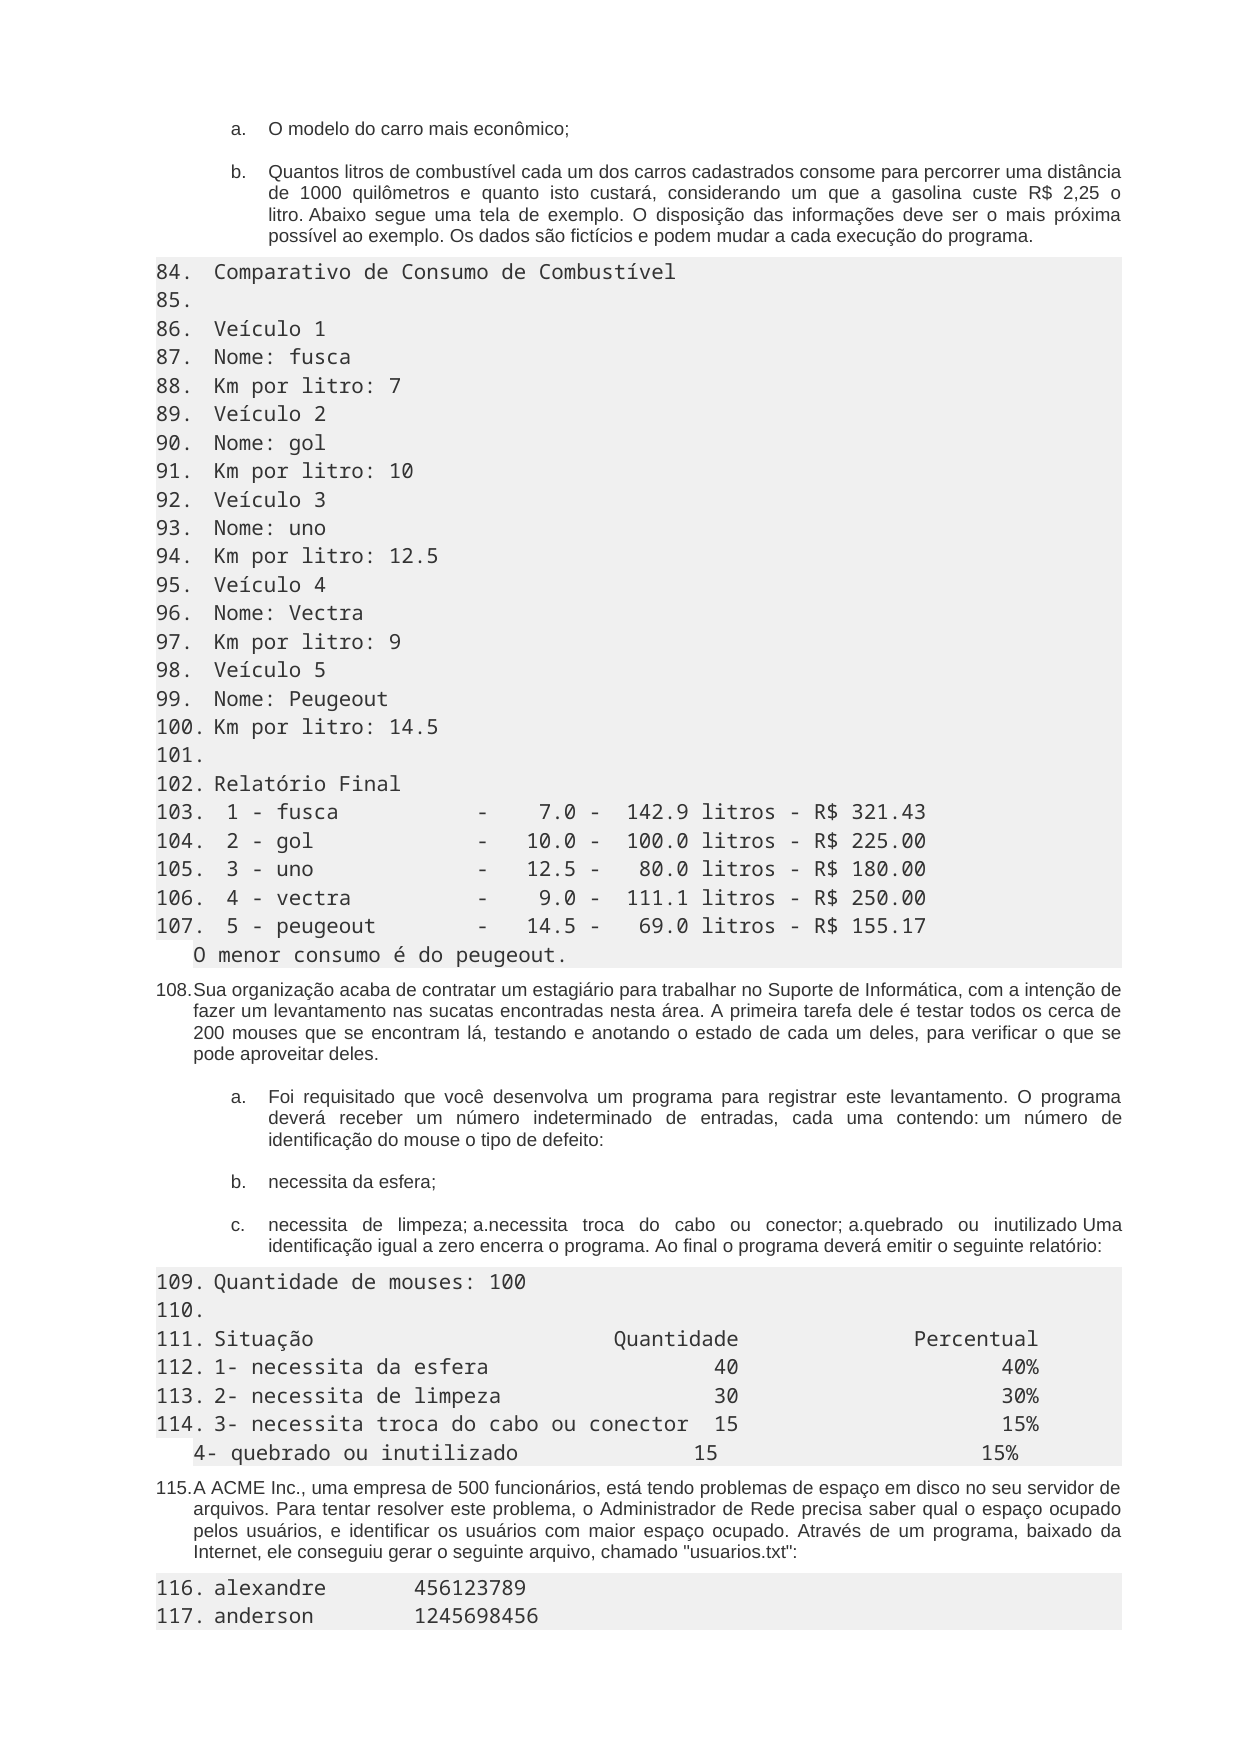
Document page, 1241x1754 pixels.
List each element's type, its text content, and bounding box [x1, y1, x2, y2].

list Nome: Vectra [156, 598, 1122, 627]
list Veículo 4 [156, 570, 1122, 598]
list Km por litro: 7 [156, 371, 1122, 399]
list A ACME Inc., uma empresa de 500 funcionários, está tendo problemas de espaço em disco no seu servidor de arquivos. Para tentar resolver este problema, o Administrador de Rede precisa saber qual o espaço ocupado pelos usuários, e identificar os usuários com maior espaço ocupado. Através de um programa, baixado da Internet, ele conseguiu gerar o seguinte arquivo, chamado "usuarios.txt": [156, 1477, 1122, 1563]
list 3 - uno - 12.5 - 80.0 litros - R$ 180.00 [156, 854, 1122, 883]
list alexandre 456123789 [156, 1573, 1122, 1602]
list necessita de limpeza; a.necessita troca do cabo ou conector; a.quebrado ou inutilizado Uma identificação igual a zero encerra o programa. Ao final o programa deverá emitir o seguinte relatório: [231, 1213, 1122, 1257]
list Nome: Peugeout [156, 684, 1122, 712]
list Km por litro: 10 [156, 456, 1122, 485]
list Comparativo de Consumo de Combustível [156, 257, 1122, 286]
list Km por litro: 14.5 [156, 712, 1122, 741]
text O menor consumo é do peugeout. [193, 940, 1122, 968]
list 4 - vectra - 9.0 - 111.1 litros - R$ 250.00 [156, 883, 1122, 911]
list O modelo do carro mais econômico; [231, 118, 1122, 140]
list 3- necessita troca do cabo ou conector 15 15% [156, 1409, 1122, 1438]
list 1 - fusca - 7.0 - 142.9 litros - R$ 321.43 [156, 797, 1122, 826]
list Km por litro: 12.5 [156, 542, 1122, 570]
list necessita da esfera; [231, 1171, 1122, 1193]
list Veículo 5 [156, 655, 1122, 684]
list anderson 1245698456 [156, 1602, 1122, 1630]
list Quantos litros de combustível cada um dos carros cadastrados consome para percorrer uma distância de 1000 quilômetros e quanto isto custará, considerando um que a gasolina custe R$ 2,25 o litro. Abaixo segue uma tela de exemplo. O disposição das informações deve ser o mais próxima possível ao exemplo. Os dados são fictícios e podem mudar a cada execução do programa. [231, 161, 1122, 247]
list Nome: fusca [156, 342, 1122, 371]
list Quantidade de mouses: 100 [156, 1267, 1122, 1296]
list Nome: gol [156, 428, 1122, 456]
list 2- necessita de limpeza 30 30% [156, 1381, 1122, 1409]
list Veículo 1 [156, 314, 1122, 342]
list Nome: uno [156, 513, 1122, 542]
list Foi requisitado que você desenvolva um programa para registrar este levantamento. O programa deverá receber um número indeterminado de entradas, cada uma contendo: um número de identificação do mouse o tipo de defeito: [231, 1086, 1122, 1150]
list Veículo 3 [156, 485, 1122, 513]
list Situação Quantidade Percentual [156, 1324, 1122, 1352]
list 1- necessita da esfera 40 40% [156, 1352, 1122, 1381]
list 5 - peugeout - 14.5 - 69.0 litros - R$ 155.17 [156, 911, 1122, 940]
list Relatório Final [156, 769, 1122, 797]
list Sua organização acaba de contratar um estagiário para trabalhar no Suporte de Informática, com a intenção de fazer um levantamento nas sucatas encontradas nesta área. A primeira tarefa dele é testar todos os cerca de 200 mouses que se encontram lá, testando e anotando o estado de cada um deles, para verificar o que se pode aproveitar deles. [156, 978, 1122, 1065]
list 2 - gol - 10.0 - 100.0 litros - R$ 225.00 [156, 826, 1122, 854]
list Veículo 2 [156, 399, 1122, 428]
list Km por litro: 9 [156, 627, 1122, 655]
text 4- quebrado ou inutilizado 15 15% [193, 1438, 1122, 1466]
